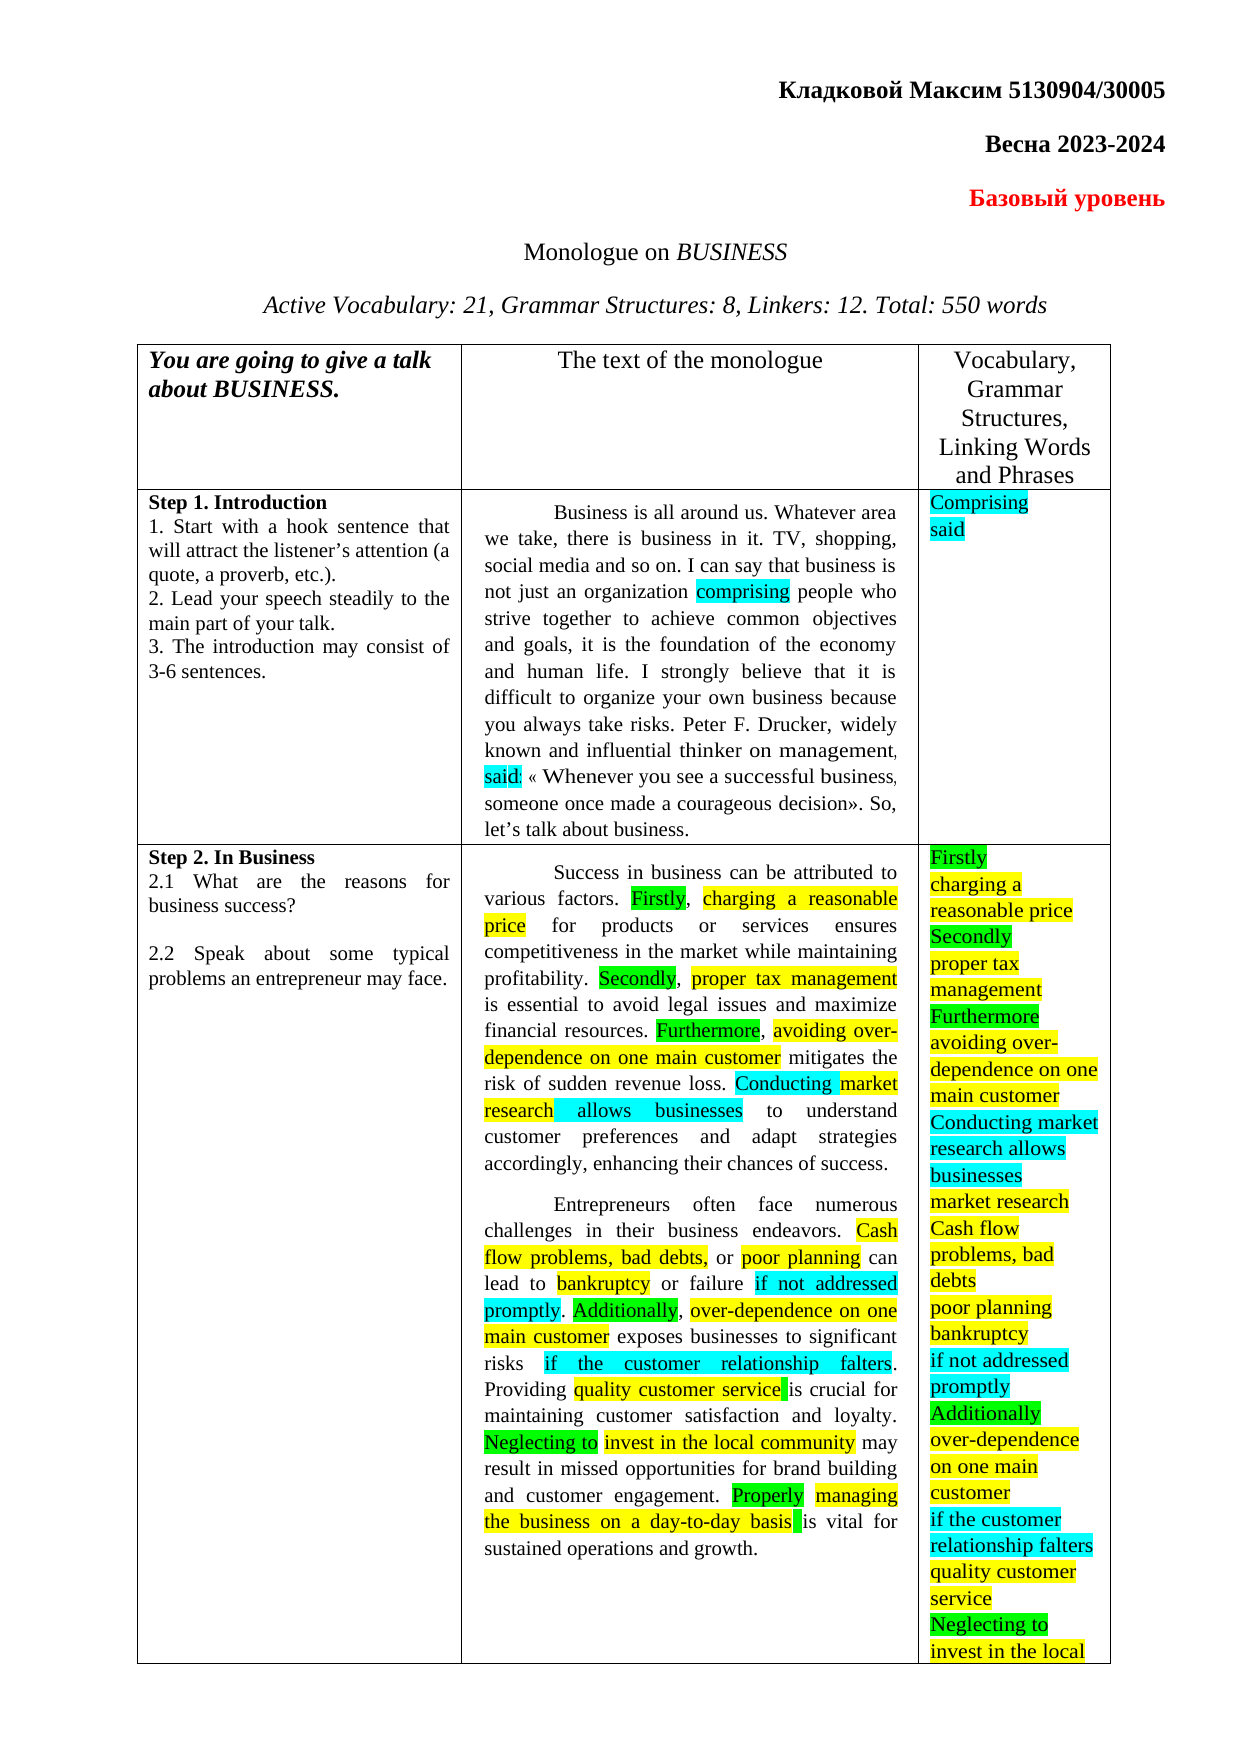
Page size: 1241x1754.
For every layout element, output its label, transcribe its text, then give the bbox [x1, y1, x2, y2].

table_header The text of the monologue [462, 345, 918, 489]
text Кладковой Максим 5130904/30005 [148, 75, 1165, 104]
table_cell Comprising said [919, 490, 1110, 844]
text Весна 2023-2024 [148, 129, 1165, 158]
text Active Vocabulary: 21, Grammar Structures: 8, Linkers: 12. Total: 550 words [148, 290, 1165, 319]
table_cell Step 2. In Business 2.1 What are the reasons for business success? 2.2 Speak about some typical problems an entrepreneur may face. [138, 845, 461, 1663]
table_header Vocabulary, Grammar Structures, Linking Words and Phrases [919, 345, 1110, 489]
table_cell Step 1. Introduction 1. Start with a hook sentence that will attract the listener’s attention (a quote, a proverb, etc.). 2. Lead your speech steadily to the main part of your talk. 3. The introduction may consist of 3-6 sentences. [138, 490, 461, 844]
table_cell Firstly charging a reasonable price Secondly proper tax management Furthermore avoiding over-dependence on one main customer Conducting market research allows businesses market research Cash flow problems, bad debts poor planning bankruptcy if not addressed promptly Additionally over-dependence on one main customer if the customer relationship falters quality customer service Neglecting to invest in the local [919, 845, 1110, 1663]
table_cell Success in business can be attributed to various factors. Firstly, charging a reasonable price for products or services ensures competitiveness in the market while maintaining profitability. Secondly, proper tax management is essential to avoid legal issues and maximize financial resources. Furthermore, avoiding over-dependence on one main customer mitigates the risk of sudden revenue loss. Conducting market research allows businesses to understand customer preferences and adapt strategies accordingly, enhancing their chances of success. Entrepreneurs often face numerous challenges in their business endeavors. Cash flow problems, bad debts, or poor planning can lead to bankruptcy or failure if not addressed promptly. Additionally, over-dependence on one main customer exposes businesses to significant risks if the customer relationship falters. Providing quality customer service is crucial for maintaining customer satisfaction and loyalty. Neglecting to invest in the local community may result in missed opportunities for brand building and customer engagement. Properly managing the business on a day-to-day basis is vital for sustained operations and growth. [462, 845, 918, 1663]
table_header You are going to give a talk about BUSINESS. [138, 345, 461, 489]
text Monologue on BUSINESS [148, 237, 1165, 265]
text Базовый уровень [148, 183, 1165, 211]
table_cell Business is all around us. Whatever area we take, there is business in it. TV, shopping, social media and so on. I can say that business is not just an organization comprising people who strive together to achieve common objectives and goals, it is the foundation of the economy and human life. I strongly believe that it is difficult to organize your own business because you always take risks. Peter F. Drucker, widely known and influential thinker on management, said: « Whenever you see a successful business, someone once made a courageous decision». So, let’s talk about business. [462, 490, 918, 844]
